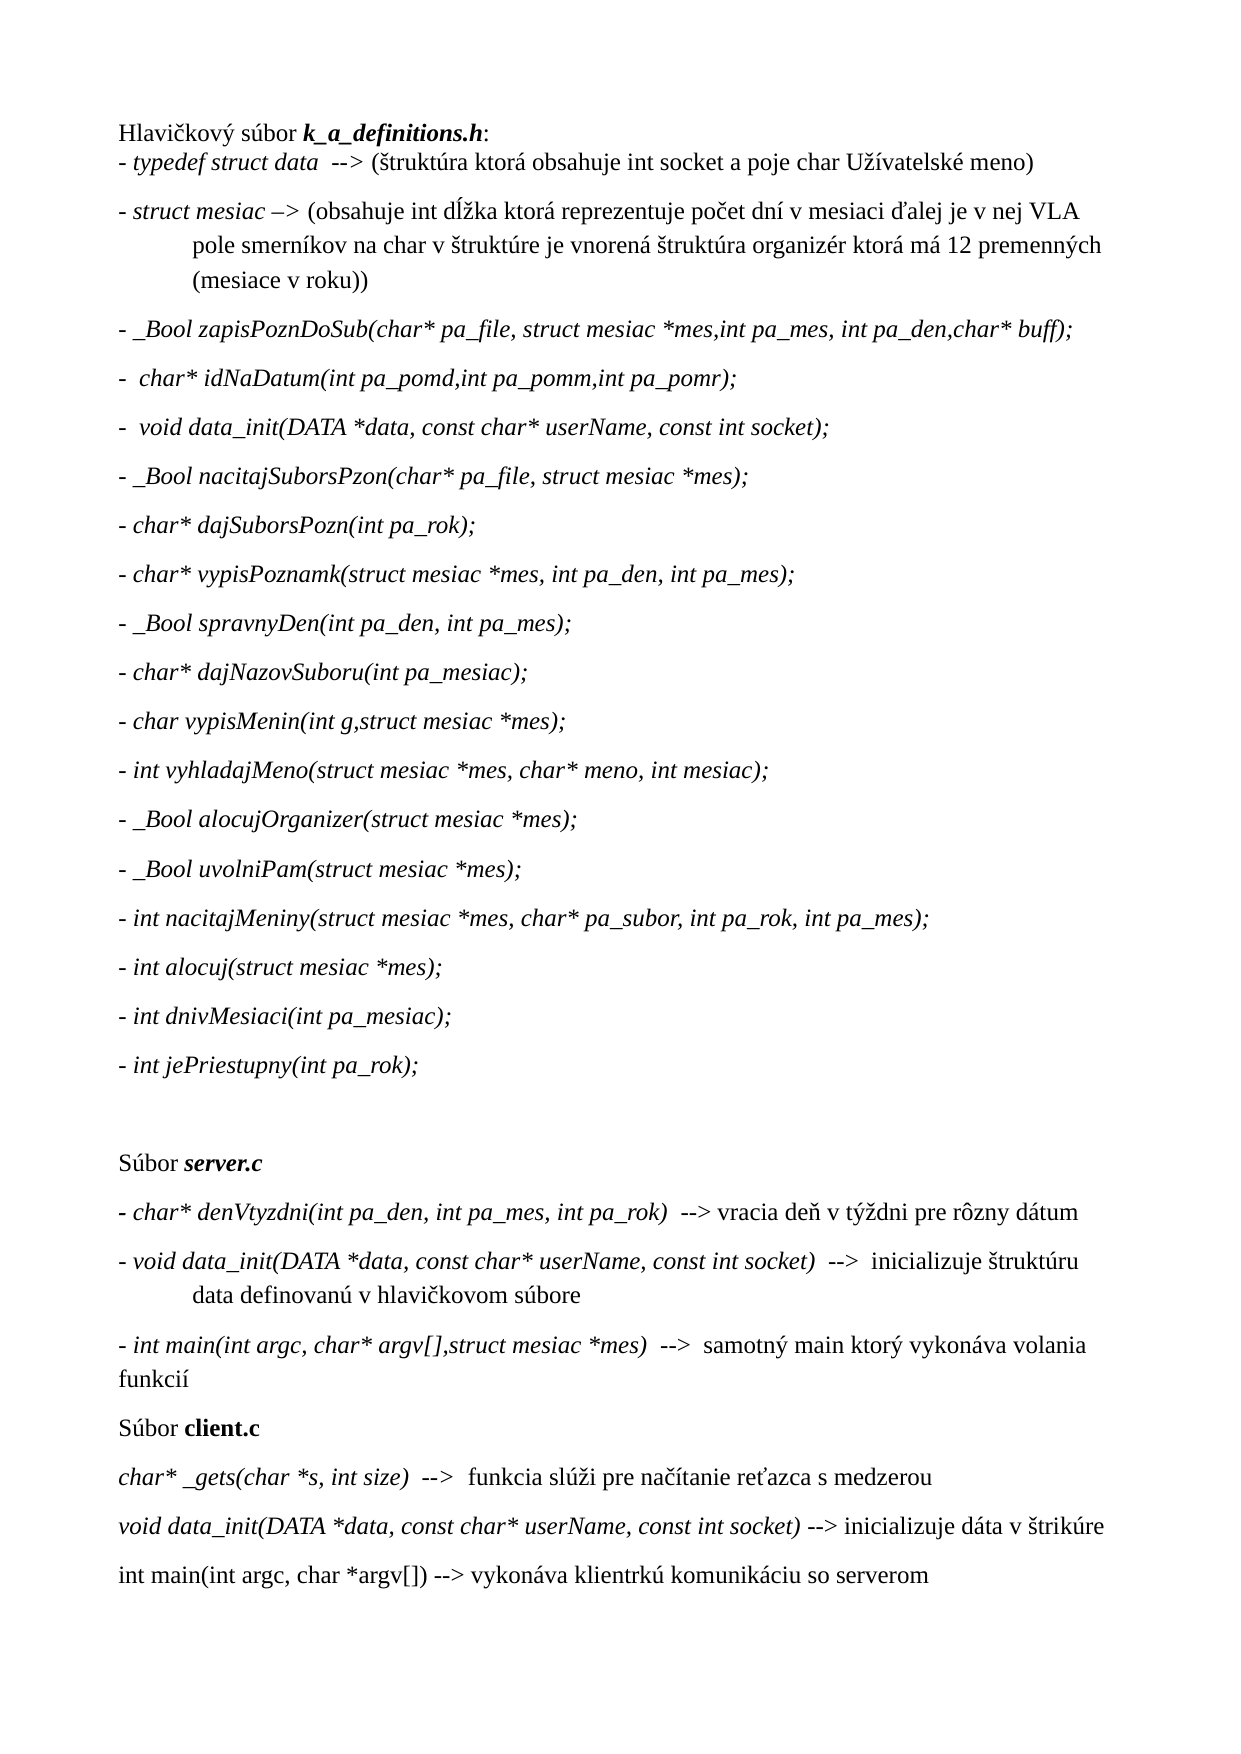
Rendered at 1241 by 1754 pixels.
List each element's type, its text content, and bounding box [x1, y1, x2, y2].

text - int dnivMesiaci(int pa_mesiac); [118, 1001, 1122, 1029]
text - char* denVtyzdni(int pa_den, int pa_mes, int pa_rok) --> vracia deň v týždni pre rôzny dátum [118, 1197, 1122, 1226]
text - char vypisMenin(int g,struct mesiac *mes); [118, 706, 1122, 735]
text - int vyhladajMeno(struct mesiac *mes, char* meno, int mesiac); [118, 756, 1122, 784]
text - int nacitajMeniny(struct mesiac *mes, char* pa_subor, int pa_rok, int pa_mes); [118, 903, 1122, 931]
text - struct mesiac –> (obsahuje int dĺžka ktorá reprezentuje počet dní v mesiaci ďalej je v nej VLA pole smerníkov na char v štruktúre je vnorená štruktúra organizér ktorá má 12 premenných (mesiace v roku)) [118, 196, 1122, 294]
text - int jePriestupny(int pa_rok); [118, 1050, 1122, 1079]
text int main(int argc, char *argv[]) --> vykonáva klientrkú komunikáciu so serverom [118, 1560, 1122, 1589]
text - void data_init(DATA *data, const char* userName, const int socket); [118, 412, 1122, 441]
text void data_init(DATA *data, const char* userName, const int socket) --> inicializuje dáta v štrikúre [118, 1511, 1122, 1540]
text Súbor server.c [118, 1148, 1122, 1177]
text - _Bool alocujOrganizer(struct mesiac *mes); [118, 804, 1122, 833]
text - char* vypisPoznamk(struct mesiac *mes, int pa_den, int pa_mes); [118, 559, 1122, 588]
text - typedef struct data --> (štruktúra ktorá obsahuje int socket a poje char Užívatelské meno) [118, 147, 1122, 176]
text - char* dajSuborsPozn(int pa_rok); [118, 510, 1122, 539]
text Hlavičkový súbor k_a_definitions.h: [118, 118, 1122, 147]
text - _Bool zapisPoznDoSub(char* pa_file, struct mesiac *mes,int pa_mes, int pa_den,char* buff); [118, 314, 1122, 343]
text - char* idNaDatum(int pa_pomd,int pa_pomm,int pa_pomr); [118, 363, 1122, 392]
text char* _gets(char *s, int size) --> funkcia slúži pre načítanie reťazca s medzerou [118, 1462, 1122, 1491]
text - char* dajNazovSuboru(int pa_mesiac); [118, 657, 1122, 686]
text Súbor client.c [118, 1413, 1122, 1442]
text - int main(int argc, char* argv[],struct mesiac *mes) --> samotný main ktorý vykonáva volania funkcií [118, 1330, 1122, 1393]
text - void data_init(DATA *data, const char* userName, const int socket) --> inicializuje štruktúru data definovanú v hlavičkovom súbore [118, 1246, 1122, 1309]
text - _Bool spravnyDen(int pa_den, int pa_mes); [118, 608, 1122, 637]
text - int alocuj(struct mesiac *mes); [118, 952, 1122, 981]
text - _Bool uvolniPam(struct mesiac *mes); [118, 854, 1122, 882]
text - _Bool nacitajSuborsPzon(char* pa_file, struct mesiac *mes); [118, 461, 1122, 490]
